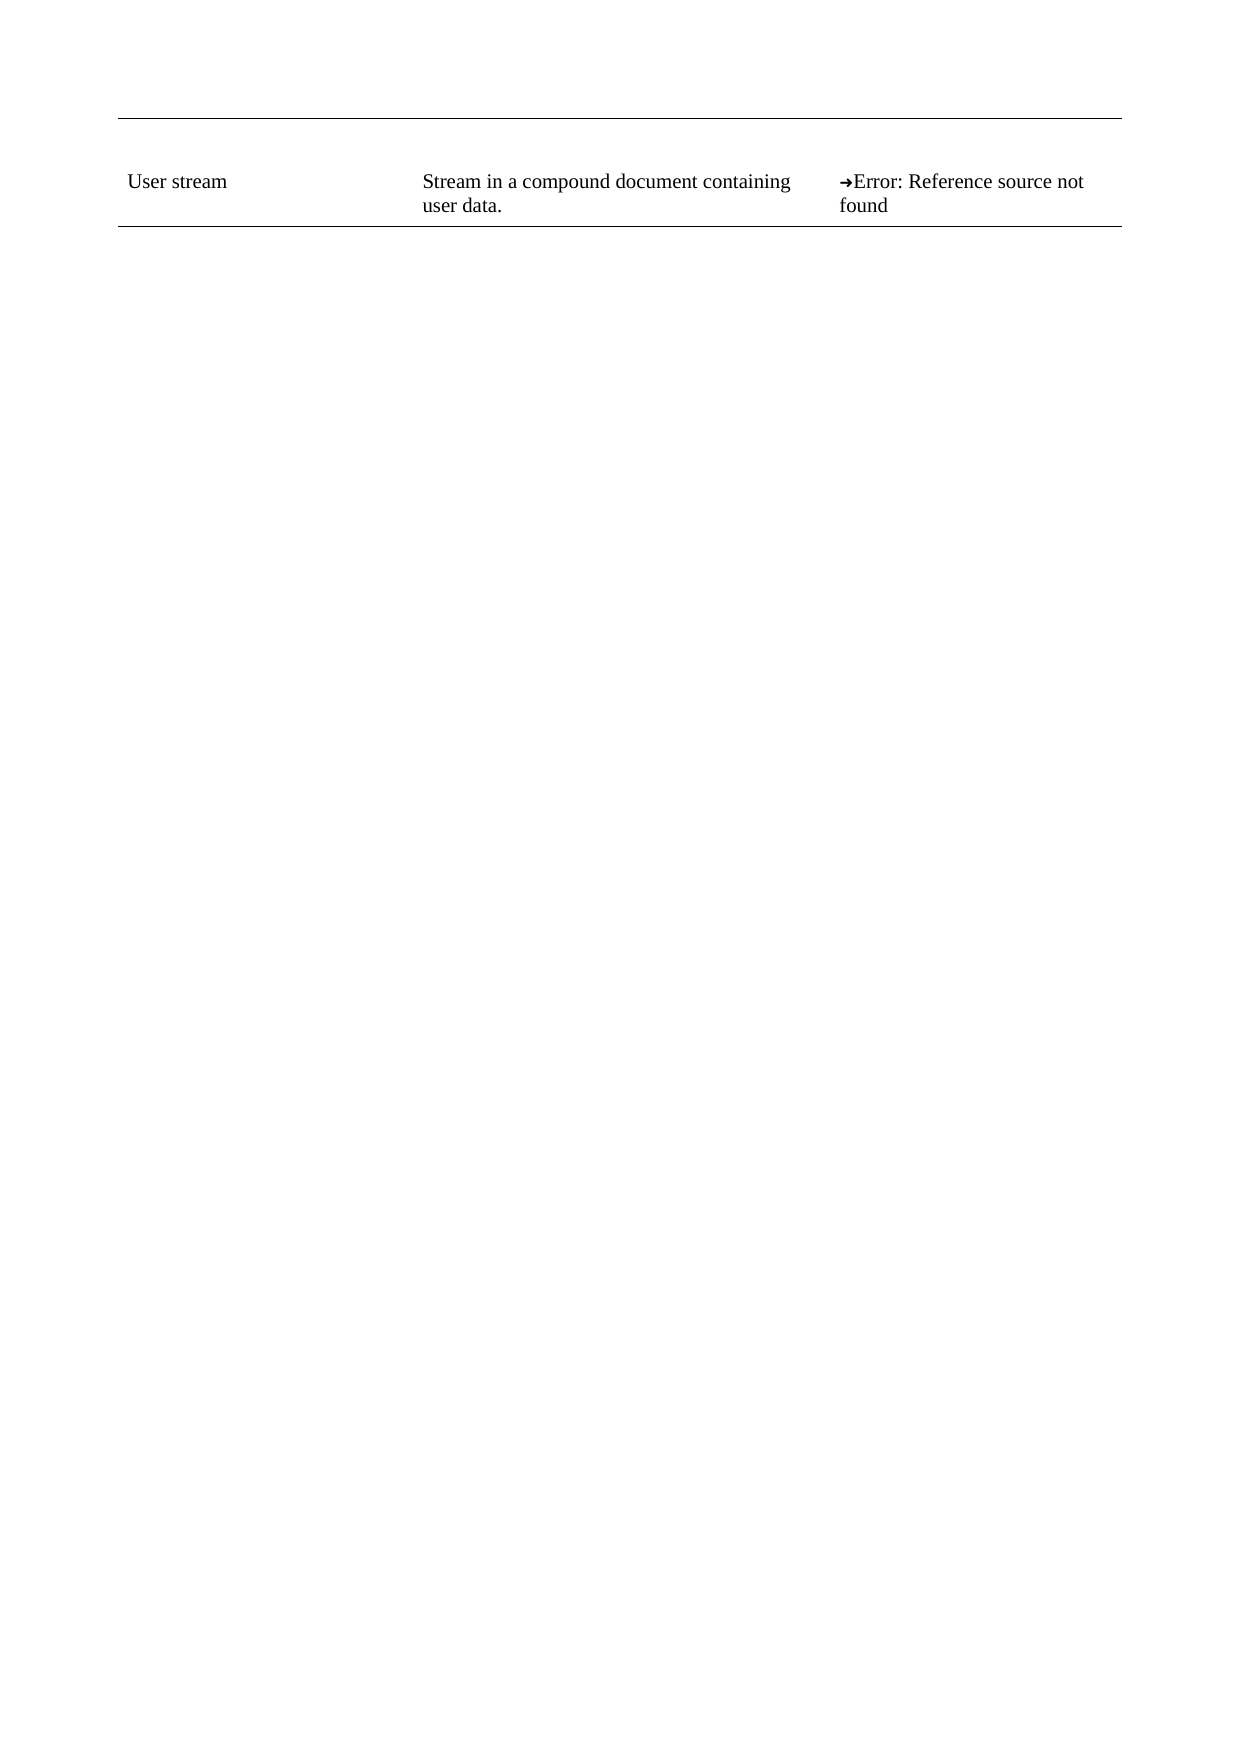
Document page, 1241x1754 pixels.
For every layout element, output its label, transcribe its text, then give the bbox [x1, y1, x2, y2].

table_cell ➜2 [830, 160, 1122, 226]
table_cell [118, 119, 413, 160]
table_cell [413, 119, 830, 160]
table_cell User stream [118, 160, 413, 226]
table_cell Stream in a compound document containing user data. [413, 160, 830, 226]
table_cell ➜7.2.3 [830, 119, 1122, 160]
